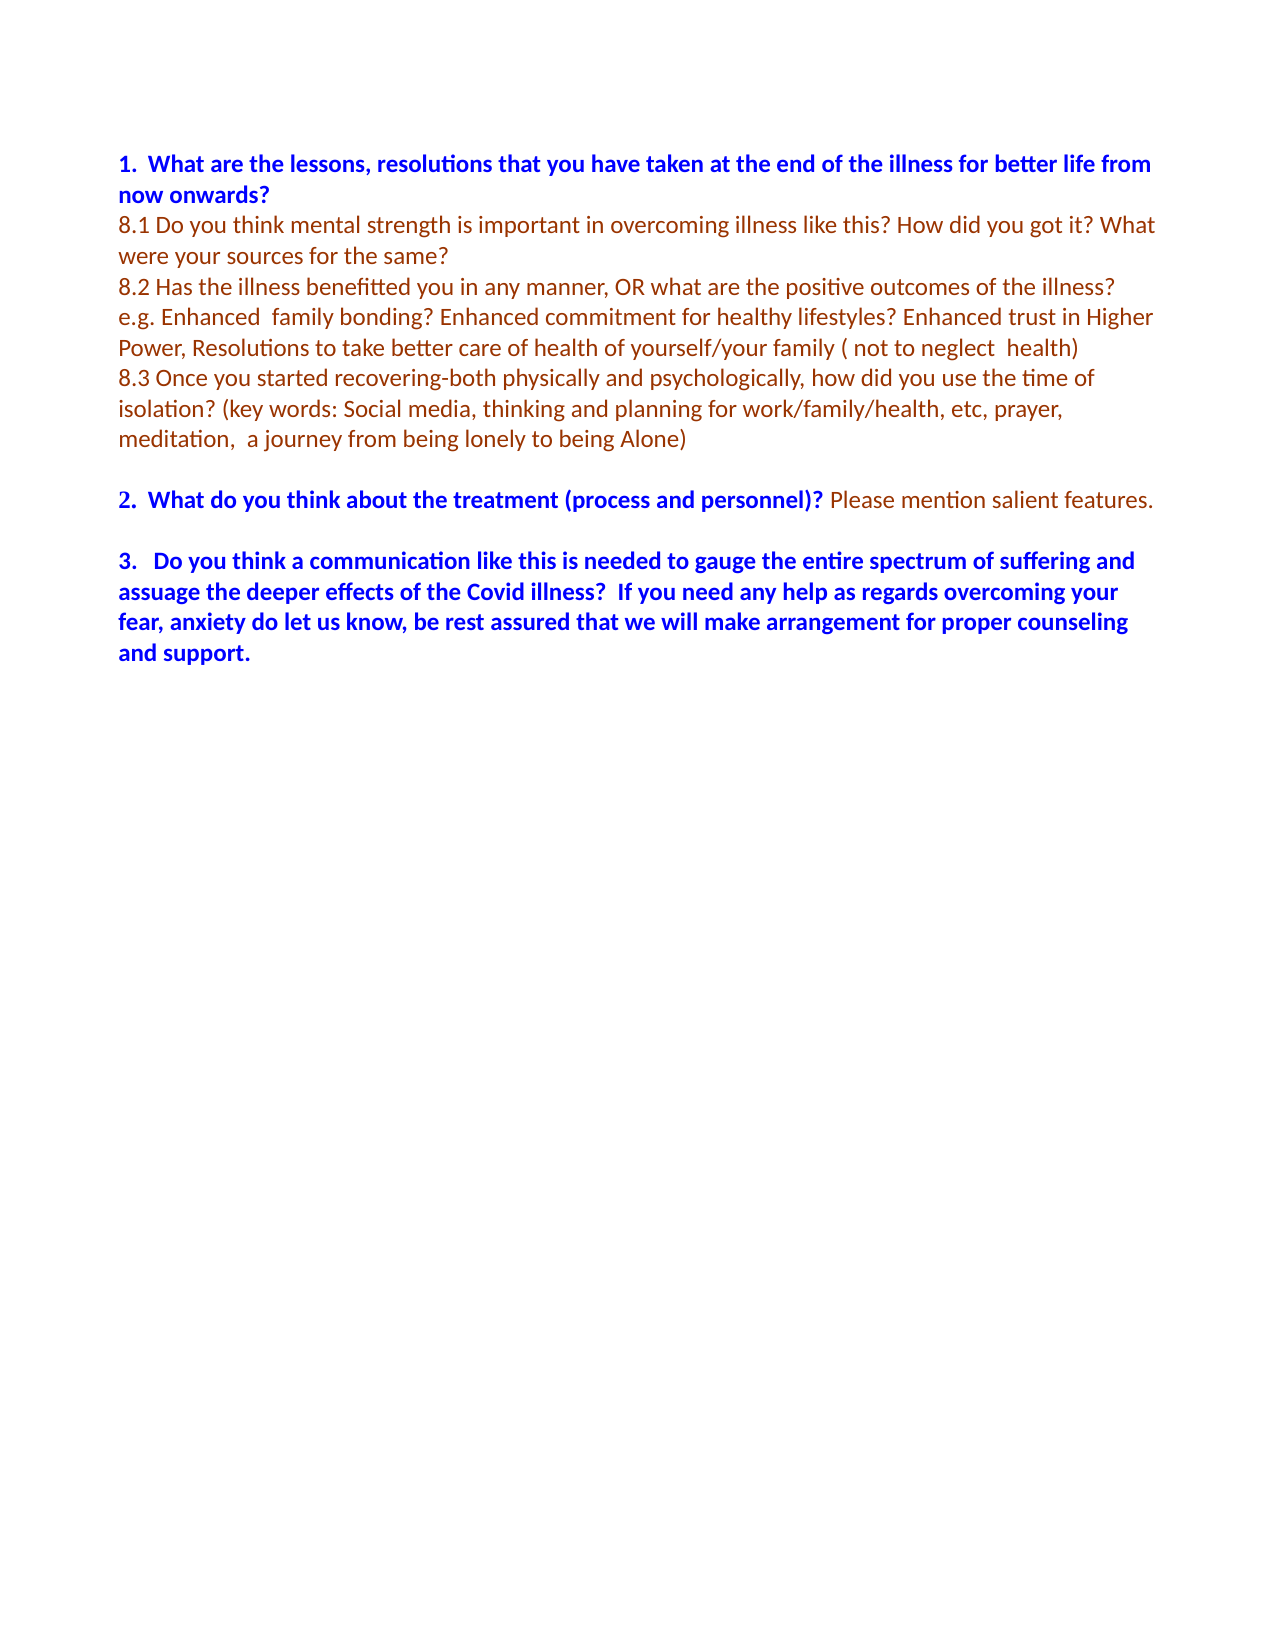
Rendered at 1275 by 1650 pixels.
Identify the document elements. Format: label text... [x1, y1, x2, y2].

list What do you think about the treatment (process and personnel)? Please mention salient features. [118, 484, 1157, 515]
text 8.1 Do you think mental strength is important in overcoming illness like this? How did you got it? What were your sources for the same? [118, 210, 1157, 271]
list Do you think a communication like this is needed to gauge the entire spectrum of suffering and assuage the deeper effects of the Covid illness? If you need any help as regards overcoming your fear, anxiety do let us know, be rest assured that we will make arrangement for proper counseling and support. [118, 545, 1157, 667]
text 8.3 Once you started recovering-both physically and psychologically, how did you use the time of isolation? (key words: Social media, thinking and planning for work/family/health, etc, prayer, meditation, a journey from being lonely to being Alone) [118, 362, 1157, 454]
list What are the lessons, resolutions that you have taken at the end of the illness for better life from now onwards? [118, 149, 1157, 210]
text 8.2 Has the illness benefitted you in any manner, OR what are the positive outcomes of the illness? e.g. Enhanced family bonding? Enhanced commitment for healthy lifestyles? Enhanced trust in Higher Power, Resolutions to take better care of health of yourself/your family ( not to neglect health) [118, 271, 1157, 362]
